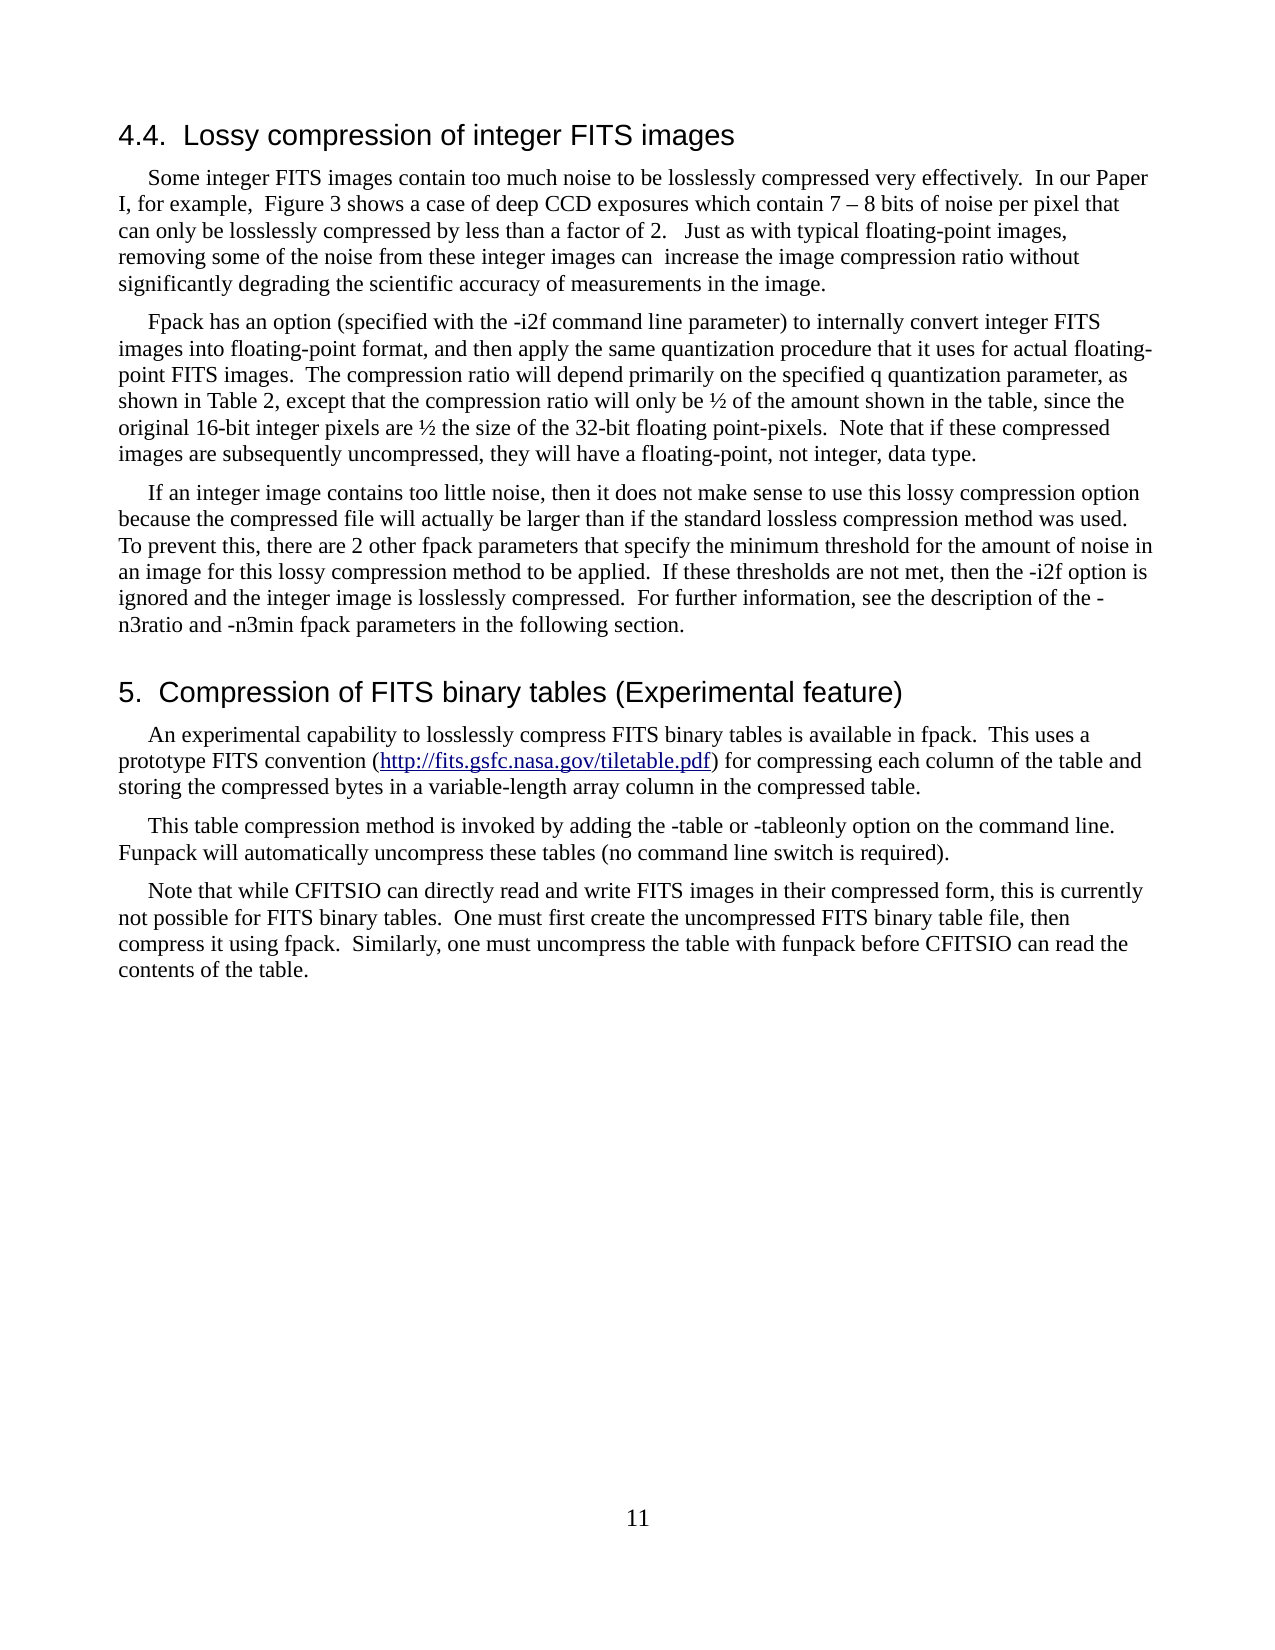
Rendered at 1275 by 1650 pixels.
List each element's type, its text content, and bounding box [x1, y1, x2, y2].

text This table compression method is invoked by adding the -table or -tableonly option on the command line. Funpack will automatically uncompress these tables (no command line switch is required). [118, 812, 1157, 865]
text If an integer image contains too little noise, then it does not make sense to use this lossy compression option because the compressed file will actually be larger than if the standard lossless compression method was used. To prevent this, there are 2 other fpack parameters that specify the minimum threshold for the amount of noise in an image for this lossy compression method to be applied. If these thresholds are not met, then the -i2f option is ignored and the integer image is losslessly compressed. For further information, see the description of the -n3ratio and -n3min fpack parameters in the following section. [118, 479, 1157, 637]
text An experimental capability to losslessly compress FITS binary tables is available in fpack. This uses a prototype FITS convention (http://fits.gsfc.nasa.gov/tiletable.pdf) for compressing each column of the table and storing the compressed bytes in a variable-length array column in the compressed table. [118, 721, 1157, 800]
subtitle 4.4. Lossy compression of integer FITS images [118, 118, 1157, 152]
text Some integer FITS images contain too much noise to be losslessly compressed very effectively. In our Paper I, for example, Figure 3 shows a case of deep CCD exposures which contain 7 – 8 bits of noise per pixel that can only be losslessly compressed by less than a factor of 2. Just as with typical floating-point images, removing some of the noise from these integer images can increase the image compression ratio without significantly degrading the scientific accuracy of measurements in the image. [118, 164, 1157, 296]
subtitle 5. Compression of FITS binary tables (Experimental feature) [118, 675, 1157, 708]
text Note that while CFITSIO can directly read and write FITS images in their compressed form, this is currently not possible for FITS binary tables. One must first create the uncompressed FITS binary table file, then compress it using fpack. Similarly, one must uncompress the table with funpack before CFITSIO can read the contents of the table. [118, 877, 1157, 983]
text Fpack has an option (specified with the -i2f command line parameter) to internally convert integer FITS images into floating-point format, and then apply the same quantization procedure that it uses for actual floating-point FITS images. The compression ratio will depend primarily on the specified q quantization parameter, as shown in Table 2, except that the compression ratio will only be ½ of the amount shown in the table, since the original 16-bit integer pixels are ½ the size of the 32-bit floating point-pixels. Note that if these compressed images are subsequently uncompressed, they will have a floating-point, not integer, data type. [118, 308, 1157, 467]
